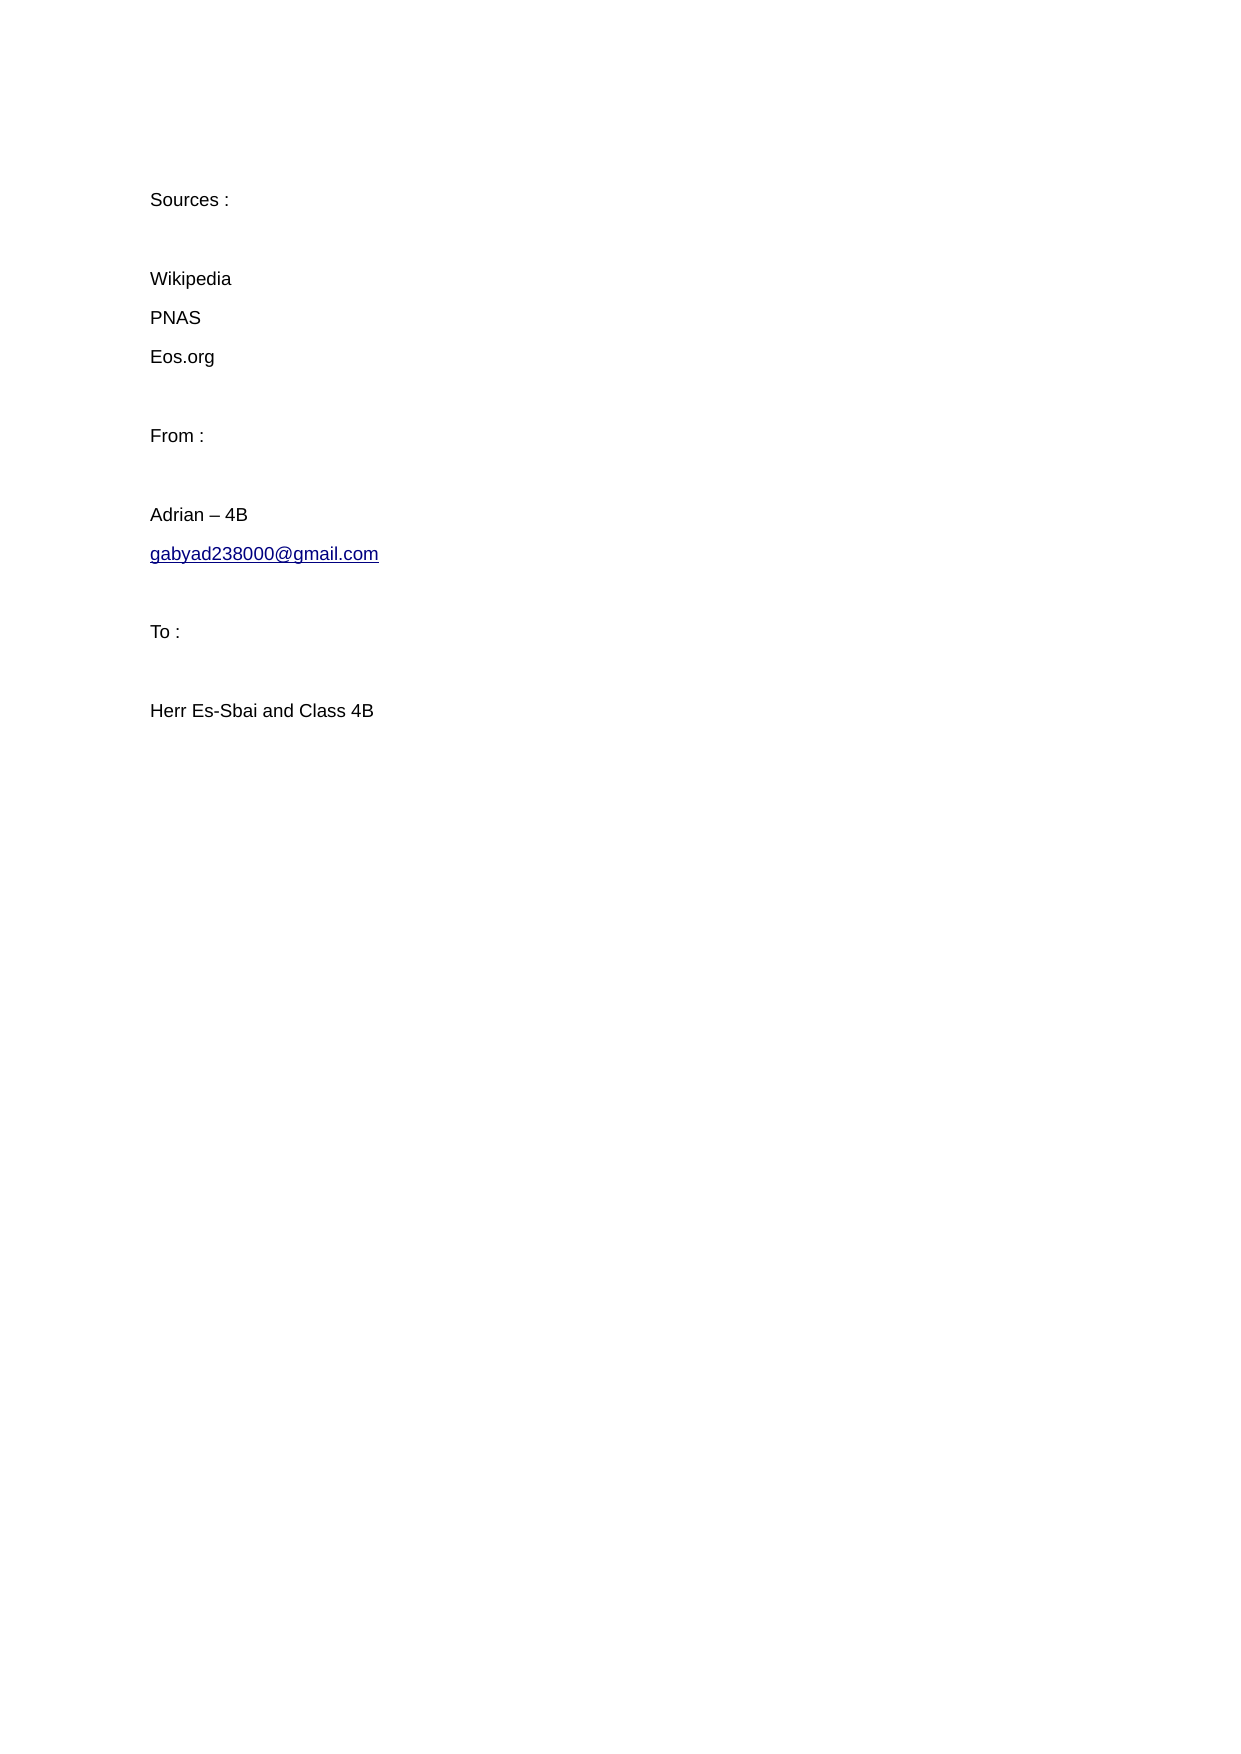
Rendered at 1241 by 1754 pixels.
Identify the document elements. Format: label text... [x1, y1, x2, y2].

text Sources : [150, 189, 1090, 211]
text Eos.org [150, 346, 1090, 368]
text Adrian – 4B [150, 503, 1090, 525]
text gabyad238000@gmail.com [150, 543, 1090, 564]
text Wikipedia [150, 268, 1090, 289]
text From : [150, 425, 1090, 446]
text To : [150, 621, 1090, 643]
text Herr Es-Sbai and Class 4B [150, 700, 1090, 721]
text PNAS [150, 307, 1090, 329]
